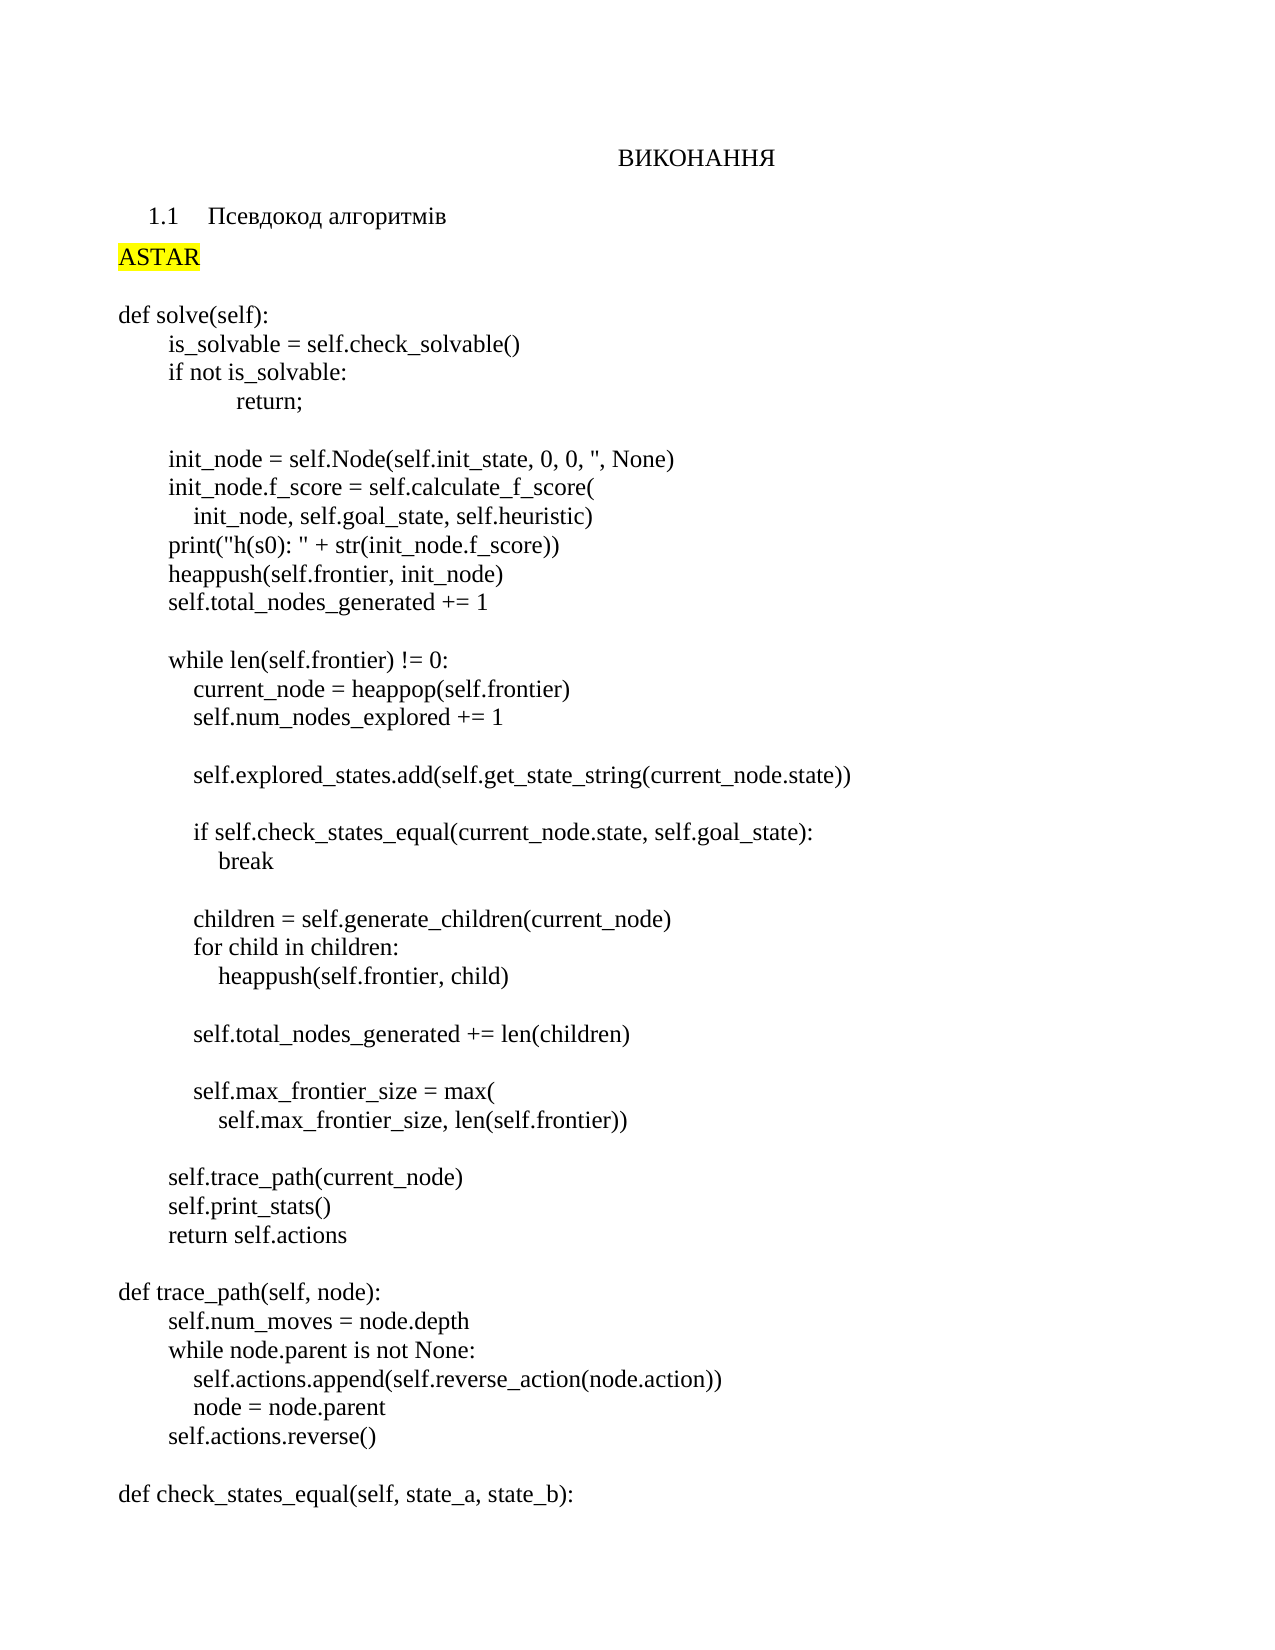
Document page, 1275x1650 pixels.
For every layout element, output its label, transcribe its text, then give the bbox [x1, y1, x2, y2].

text for child in children: [118, 932, 1157, 961]
text heappush(self.frontier, init_node) [118, 559, 1157, 587]
text while len(self.frontier) != 0: [118, 645, 1157, 674]
text self.total_nodes_generated += 1 [118, 587, 1157, 616]
text self.total_nodes_generated += len(children) [118, 1019, 1157, 1047]
text self.max_frontier_size, len(self.frontier)) [118, 1105, 1157, 1134]
text self.actions.append(self.reverse_action(node.action)) [118, 1364, 1157, 1392]
text self.print_stats() [118, 1191, 1157, 1220]
text node = node.parent [118, 1392, 1157, 1421]
subtitle Виконання [118, 143, 1157, 172]
text def trace_path(self, node): [118, 1277, 1157, 1306]
text print("h(s0): " + str(init_node.f_score)) [118, 530, 1157, 559]
text self.max_frontier_size = max( [118, 1076, 1157, 1105]
text current_node = heappop(self.frontier) [118, 674, 1157, 702]
text init_node = self.Node(self.init_state, 0, 0, '', None) [118, 444, 1157, 472]
text def check_states_equal(self, state_a, state_b): [118, 1479, 1157, 1507]
text children = self.generate_children(current_node) [118, 904, 1157, 932]
text heappush(self.frontier, child) [118, 961, 1157, 990]
text self.num_moves = node.depth [118, 1306, 1157, 1335]
text is_solvable = self.check_solvable() [118, 329, 1157, 357]
text return; [118, 386, 1157, 415]
text self.trace_path(current_node) [118, 1162, 1157, 1191]
text while node.parent is not None: [118, 1335, 1157, 1364]
text break [118, 846, 1157, 875]
subtitle Псевдокод алгоритмів [148, 201, 1157, 230]
text return self.actions [118, 1220, 1157, 1249]
text self.explored_states.add(self.get_state_string(current_node.state)) [118, 760, 1157, 789]
text init_node.f_score = self.calculate_f_score( [118, 472, 1157, 501]
text self.num_nodes_explored += 1 [118, 702, 1157, 731]
text self.actions.reverse() [118, 1421, 1157, 1450]
text if self.check_states_equal(current_node.state, self.goal_state): [118, 817, 1157, 846]
text init_node, self.goal_state, self.heuristic) [118, 501, 1157, 530]
text if not is_solvable: [118, 357, 1157, 386]
text ASTAR [118, 242, 1157, 271]
text def solve(self): [118, 300, 1157, 329]
